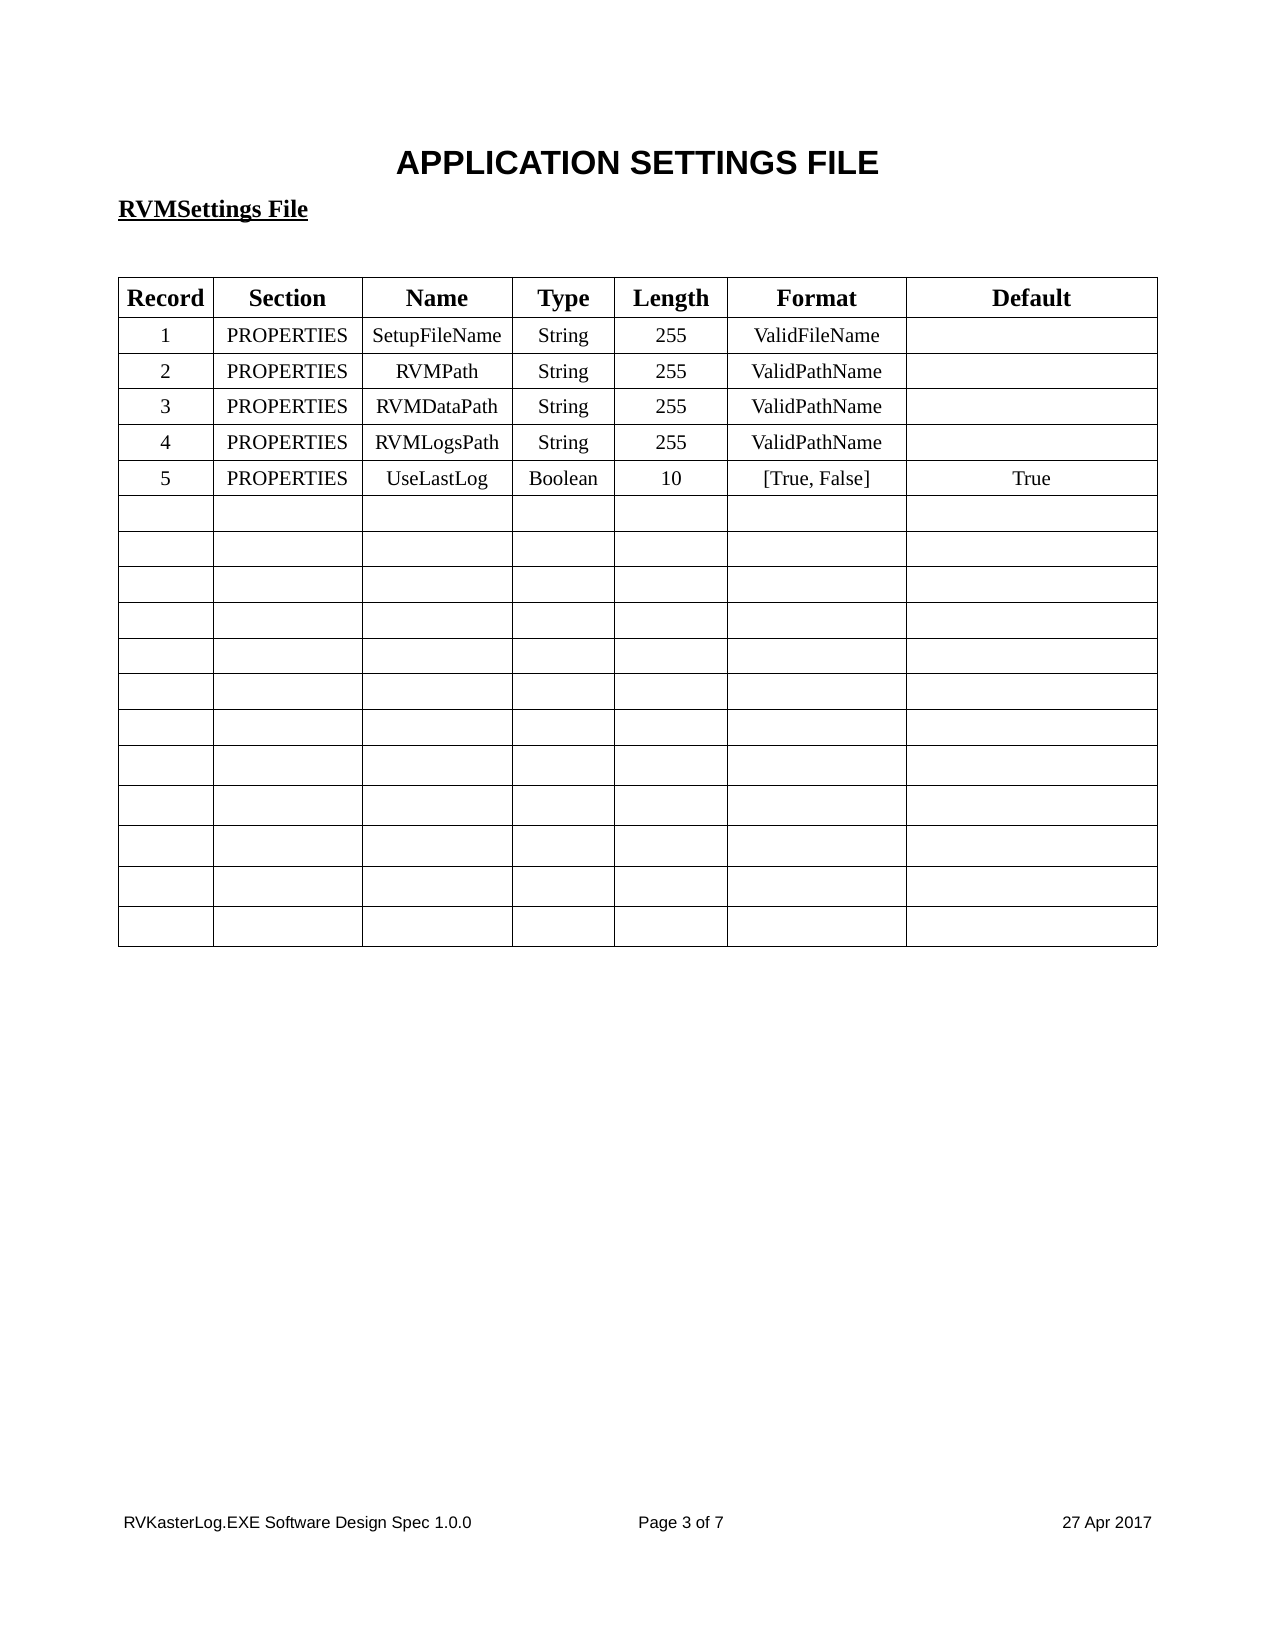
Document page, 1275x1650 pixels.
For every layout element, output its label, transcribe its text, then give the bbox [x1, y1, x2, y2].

table_cell [363, 786, 512, 825]
table_cell [363, 710, 512, 744]
table_cell RVMDataPath [363, 389, 512, 424]
table_cell [615, 496, 727, 531]
table_cell [728, 496, 906, 531]
table_cell [728, 674, 906, 709]
table_cell 3 [119, 389, 213, 424]
table_cell [214, 532, 362, 566]
table_cell [907, 603, 1157, 638]
table_cell [214, 603, 362, 638]
table_cell PROPERTIES [214, 318, 362, 353]
table_cell [119, 907, 213, 946]
table_cell 255 [615, 425, 727, 459]
table_cell [615, 567, 727, 602]
table_cell [728, 746, 906, 785]
table_cell Boolean [513, 461, 614, 495]
table_cell [907, 826, 1157, 866]
table_header Length [615, 278, 727, 317]
table_cell ValidPathName [728, 354, 906, 388]
table_header Record [119, 278, 213, 317]
table_cell [513, 826, 614, 866]
table_cell [214, 867, 362, 906]
table_cell [119, 867, 213, 906]
table_cell [615, 907, 727, 946]
table_cell [214, 639, 362, 673]
table_cell [513, 639, 614, 673]
table_cell [513, 867, 614, 906]
table_cell [907, 567, 1157, 602]
table_header Section [214, 278, 362, 317]
table_cell [214, 496, 362, 531]
table_cell UseLastLog [363, 461, 512, 495]
text RVMSettings File [118, 194, 1157, 223]
table_cell [363, 567, 512, 602]
table_cell [513, 674, 614, 709]
table_cell 255 [615, 354, 727, 388]
table_cell [513, 710, 614, 744]
table_cell [728, 567, 906, 602]
table_cell [119, 639, 213, 673]
table_cell [615, 603, 727, 638]
table_cell [363, 674, 512, 709]
table_cell [907, 907, 1157, 946]
table_cell [728, 826, 906, 866]
table_cell [907, 674, 1157, 709]
table_cell [615, 710, 727, 744]
table_cell RVMLogsPath [363, 425, 512, 459]
table_cell [615, 786, 727, 825]
table_cell [615, 532, 727, 566]
table_cell [907, 786, 1157, 825]
table_cell [615, 826, 727, 866]
table_cell 1 [119, 318, 213, 353]
table_cell [214, 907, 362, 946]
table_cell [214, 567, 362, 602]
table_cell [119, 710, 213, 744]
table_cell [728, 710, 906, 744]
table_cell String [513, 318, 614, 353]
table_cell [907, 746, 1157, 785]
table_cell 2 [119, 354, 213, 388]
table_cell [363, 867, 512, 906]
table_cell [907, 532, 1157, 566]
table_cell ValidPathName [728, 389, 906, 424]
table_cell 255 [615, 318, 727, 353]
table_cell [728, 532, 906, 566]
table_cell [119, 532, 213, 566]
table_cell [907, 496, 1157, 531]
table_cell ValidPathName [728, 425, 906, 459]
table_cell [728, 603, 906, 638]
table_header Default [907, 278, 1157, 317]
table_cell [513, 567, 614, 602]
table_cell [214, 674, 362, 709]
table_cell [363, 603, 512, 638]
table_cell 10 [615, 461, 727, 495]
table_cell 4 [119, 425, 213, 459]
table_cell [907, 867, 1157, 906]
table_header Format [728, 278, 906, 317]
table_cell [363, 532, 512, 566]
table_cell [513, 496, 614, 531]
table_cell True [907, 461, 1157, 495]
table_cell [363, 496, 512, 531]
table_cell [615, 639, 727, 673]
table_cell PROPERTIES [214, 461, 362, 495]
table_cell String [513, 354, 614, 388]
table_header Type [513, 278, 614, 317]
table_cell 255 [615, 389, 727, 424]
table_cell [615, 746, 727, 785]
table_cell [119, 786, 213, 825]
table_cell [363, 826, 512, 866]
table_cell [907, 354, 1157, 388]
table_cell [214, 710, 362, 744]
table_cell [119, 746, 213, 785]
table_cell [907, 710, 1157, 744]
table_cell [True, False] [728, 461, 906, 495]
table_cell [728, 907, 906, 946]
table_cell [513, 746, 614, 785]
table_cell [907, 389, 1157, 424]
table_cell [214, 786, 362, 825]
table_cell [907, 425, 1157, 459]
table_cell ValidFileName [728, 318, 906, 353]
table_cell [513, 532, 614, 566]
table_cell [119, 496, 213, 531]
table_cell [728, 786, 906, 825]
table_cell [119, 674, 213, 709]
table_cell [728, 639, 906, 673]
table_cell [513, 786, 614, 825]
table_cell [513, 907, 614, 946]
table_cell [119, 826, 213, 866]
table_cell String [513, 389, 614, 424]
table_cell [363, 639, 512, 673]
table_cell [363, 907, 512, 946]
table_header Name [363, 278, 512, 317]
table_cell 5 [119, 461, 213, 495]
table_cell [907, 639, 1157, 673]
table_cell [214, 746, 362, 785]
table_cell PROPERTIES [214, 425, 362, 459]
table_cell [363, 746, 512, 785]
table_cell [615, 867, 727, 906]
table_cell [119, 603, 213, 638]
table_cell [907, 318, 1157, 353]
table_cell [513, 603, 614, 638]
table_cell RVMPath [363, 354, 512, 388]
table_cell [615, 674, 727, 709]
table_cell PROPERTIES [214, 389, 362, 424]
subtitle APPLICATION SETTINGS FILE [118, 143, 1157, 182]
table_cell SetupFileName [363, 318, 512, 353]
table_cell [214, 826, 362, 866]
table_cell String [513, 425, 614, 459]
table_cell [119, 567, 213, 602]
table_cell [728, 867, 906, 906]
table_cell PROPERTIES [214, 354, 362, 388]
